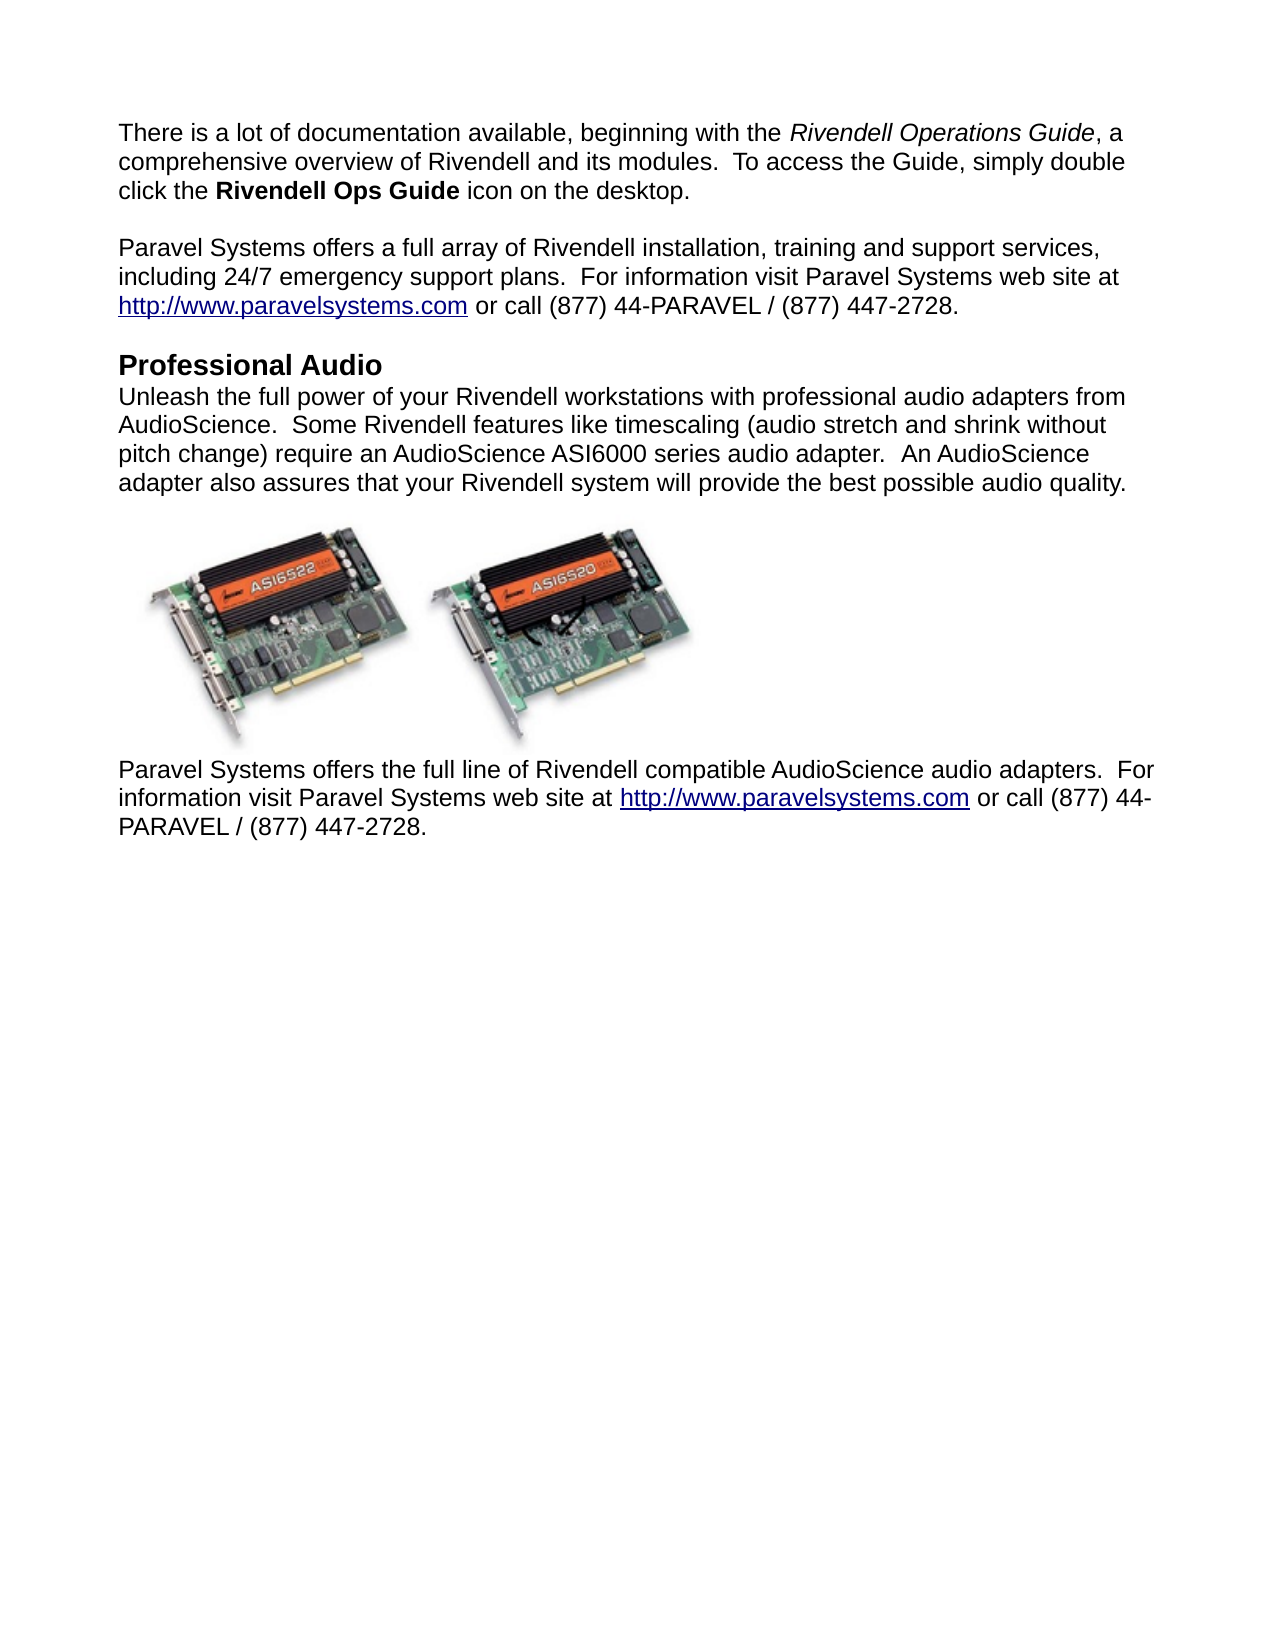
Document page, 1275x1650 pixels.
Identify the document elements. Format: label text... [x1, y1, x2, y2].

text Professional Audio [118, 348, 1157, 382]
text Paravel Systems offers the full line of Rivendell compatible AudioScience audio adapters. For information visit Paravel Systems web site at http://www.paravelsystems.com or call (877) 44-PARAVEL / (877) 447-2728. [118, 497, 1157, 841]
text Unleash the full power of your Rivendell workstations with professional audio adapters from AudioScience. Some Rivendell features like timescaling (audio stretch and shrink without pitch change) require an AudioScience ASI6000 series audio adapter. An AudioScience adapter also assures that your Rivendell system will provide the best possible audio quality. [118, 382, 1157, 497]
text Paravel Systems offers a full array of Rivendell installation, training and support services, including 24/7 emergency support plans. For information visit Paravel Systems web site at http://www.paravelsystems.com or call (877) 44-PARAVEL / (877) 447-2728. [118, 233, 1157, 319]
text There is a lot of documentation available, beginning with the Rivendell Operations Guide, a comprehensive overview of Rivendell and its modules. To access the Guide, simply double click the Rivendell Ops Guide icon on the desktop. [118, 118, 1157, 204]
